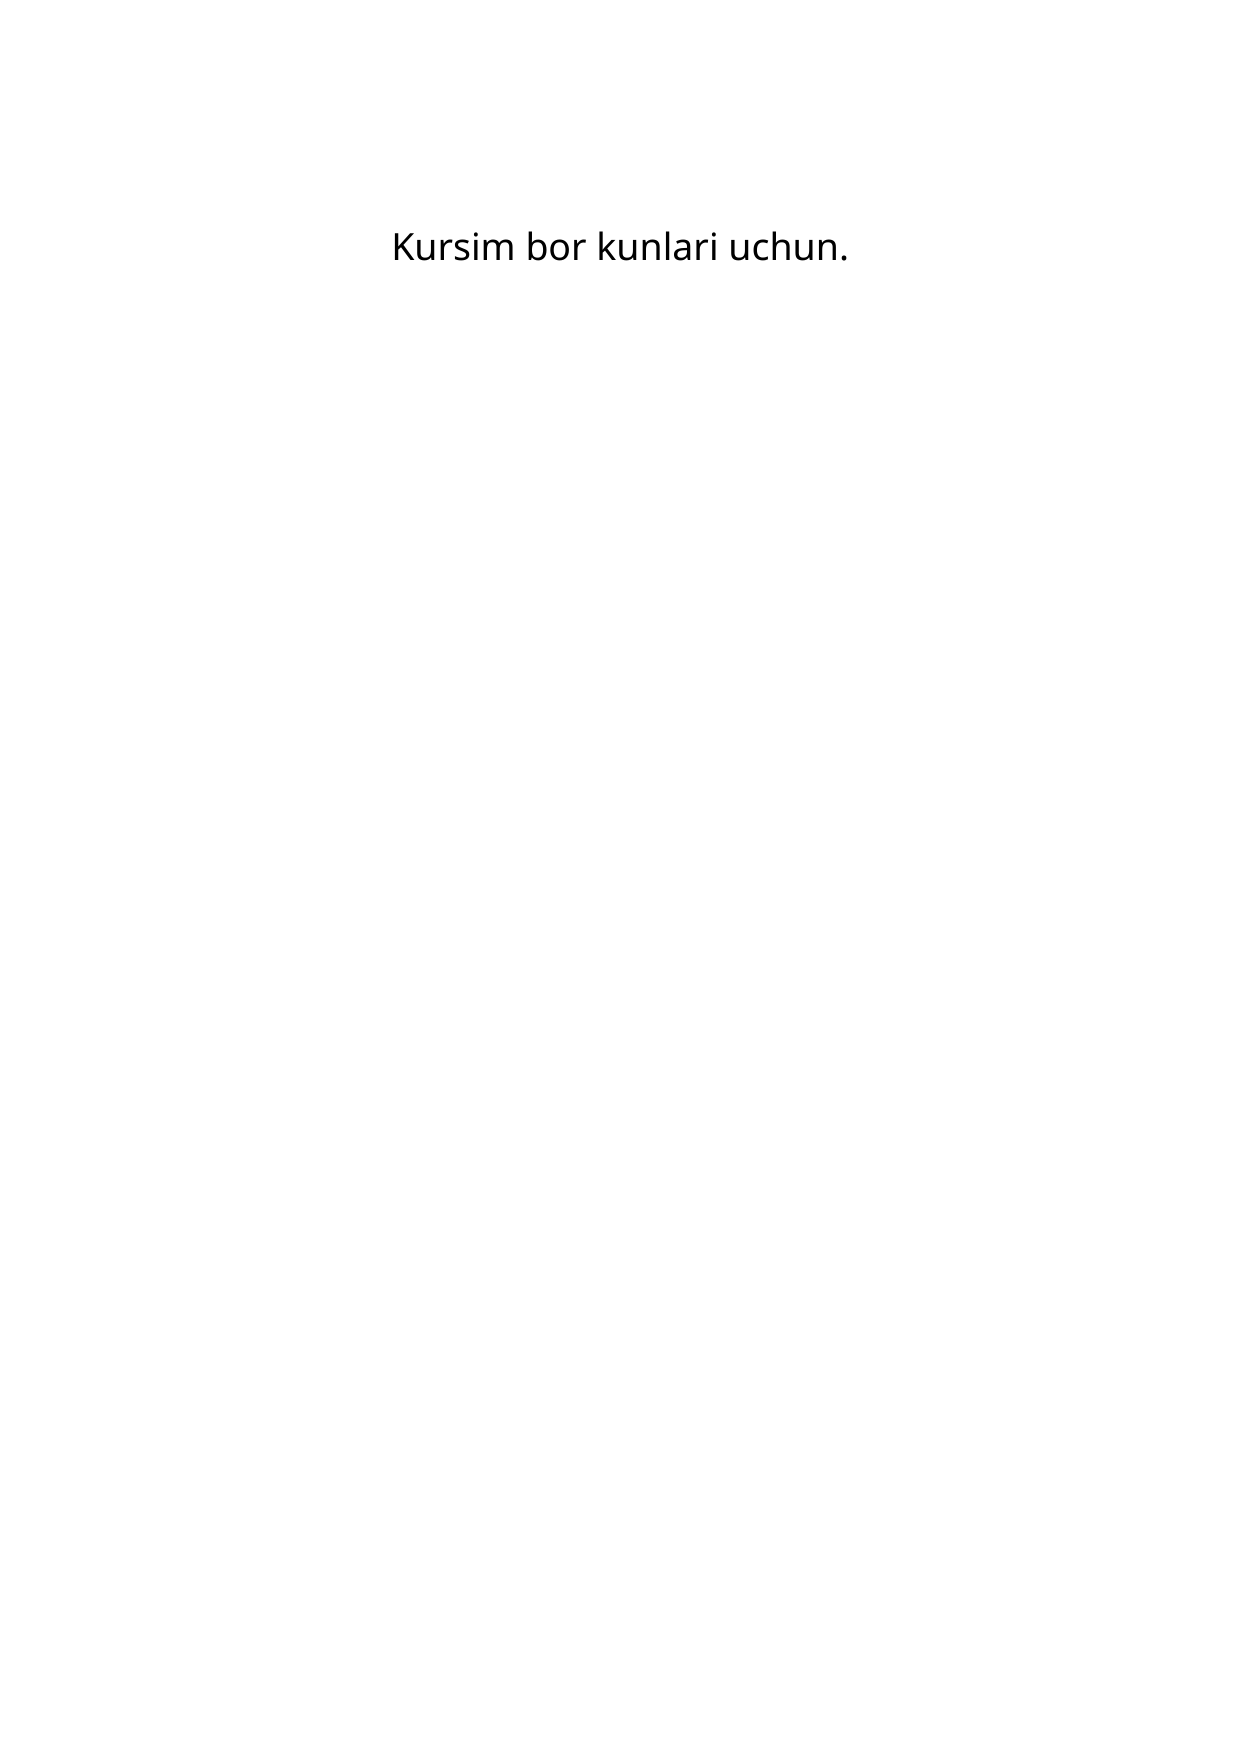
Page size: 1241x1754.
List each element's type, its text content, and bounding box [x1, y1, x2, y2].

text Kursim bor kunlari uchun. [118, 220, 1122, 271]
